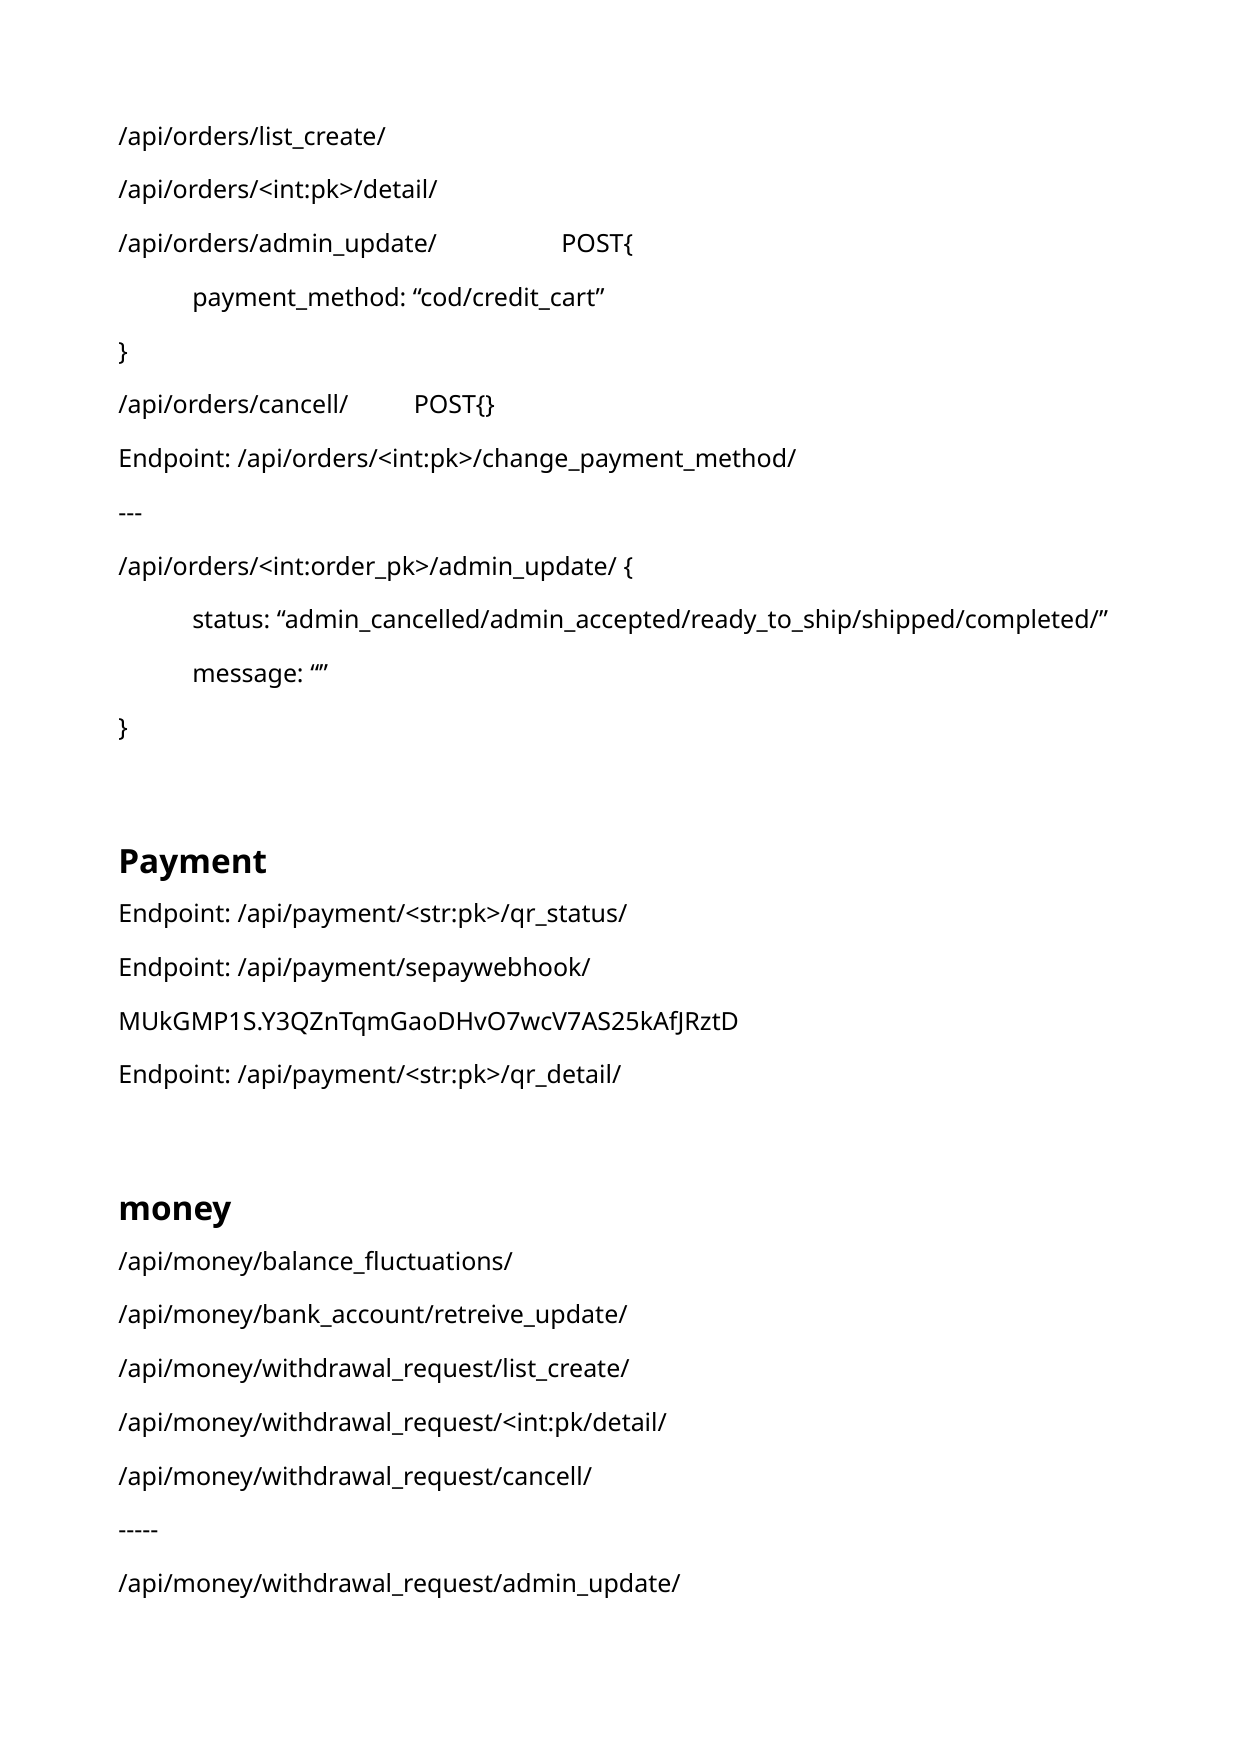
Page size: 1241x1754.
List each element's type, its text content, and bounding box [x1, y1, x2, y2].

text /api/orders/<int:pk>/detail/ [118, 172, 1122, 206]
text /api/orders/admin_update/ POST{ [118, 226, 1122, 260]
text message: “” [118, 656, 1122, 690]
text /api/orders/<int:order_pk>/admin_update/ { [118, 548, 1122, 582]
text /api/money/withdrawal_request/admin_update/ [118, 1566, 1122, 1600]
text /api/money/balance_fluctuations/ [118, 1243, 1122, 1277]
text Endpoint: /api/orders/<int:pk>/change_payment_method/ [118, 441, 1122, 475]
text /api/money/withdrawal_request/list_create/ [118, 1351, 1122, 1385]
text Endpoint: /api/payment/<str:pk>/qr_detail/ [118, 1057, 1122, 1091]
subtitle Payment [118, 838, 1122, 883]
text /api/orders/list_create/ [118, 118, 1122, 152]
text } [118, 333, 1122, 367]
text Endpoint: /api/payment/sepaywebhook/ [118, 949, 1122, 983]
text } [118, 709, 1122, 743]
text ----- [118, 1512, 1122, 1546]
text /api/orders/cancell/ POST{} [118, 387, 1122, 421]
text Endpoint: /api/payment/<str:pk>/qr_status/ [118, 896, 1122, 930]
subtitle money [118, 1185, 1122, 1231]
text /api/money/withdrawal_request/<int:pk/detail/ [118, 1404, 1122, 1438]
text MUkGMP1S.Y3QZnTqmGaoDHvO7wcV7AS25kAfJRztD [118, 1003, 1122, 1037]
text payment_method: “cod/credit_cart” [118, 279, 1122, 313]
text /api/money/bank_account/retreive_update/ [118, 1297, 1122, 1331]
text status: “admin_cancelled/admin_accepted/ready_to_ship/shipped/completed/” [118, 602, 1122, 636]
text --- [118, 494, 1122, 528]
text /api/money/withdrawal_request/cancell/ [118, 1458, 1122, 1492]
